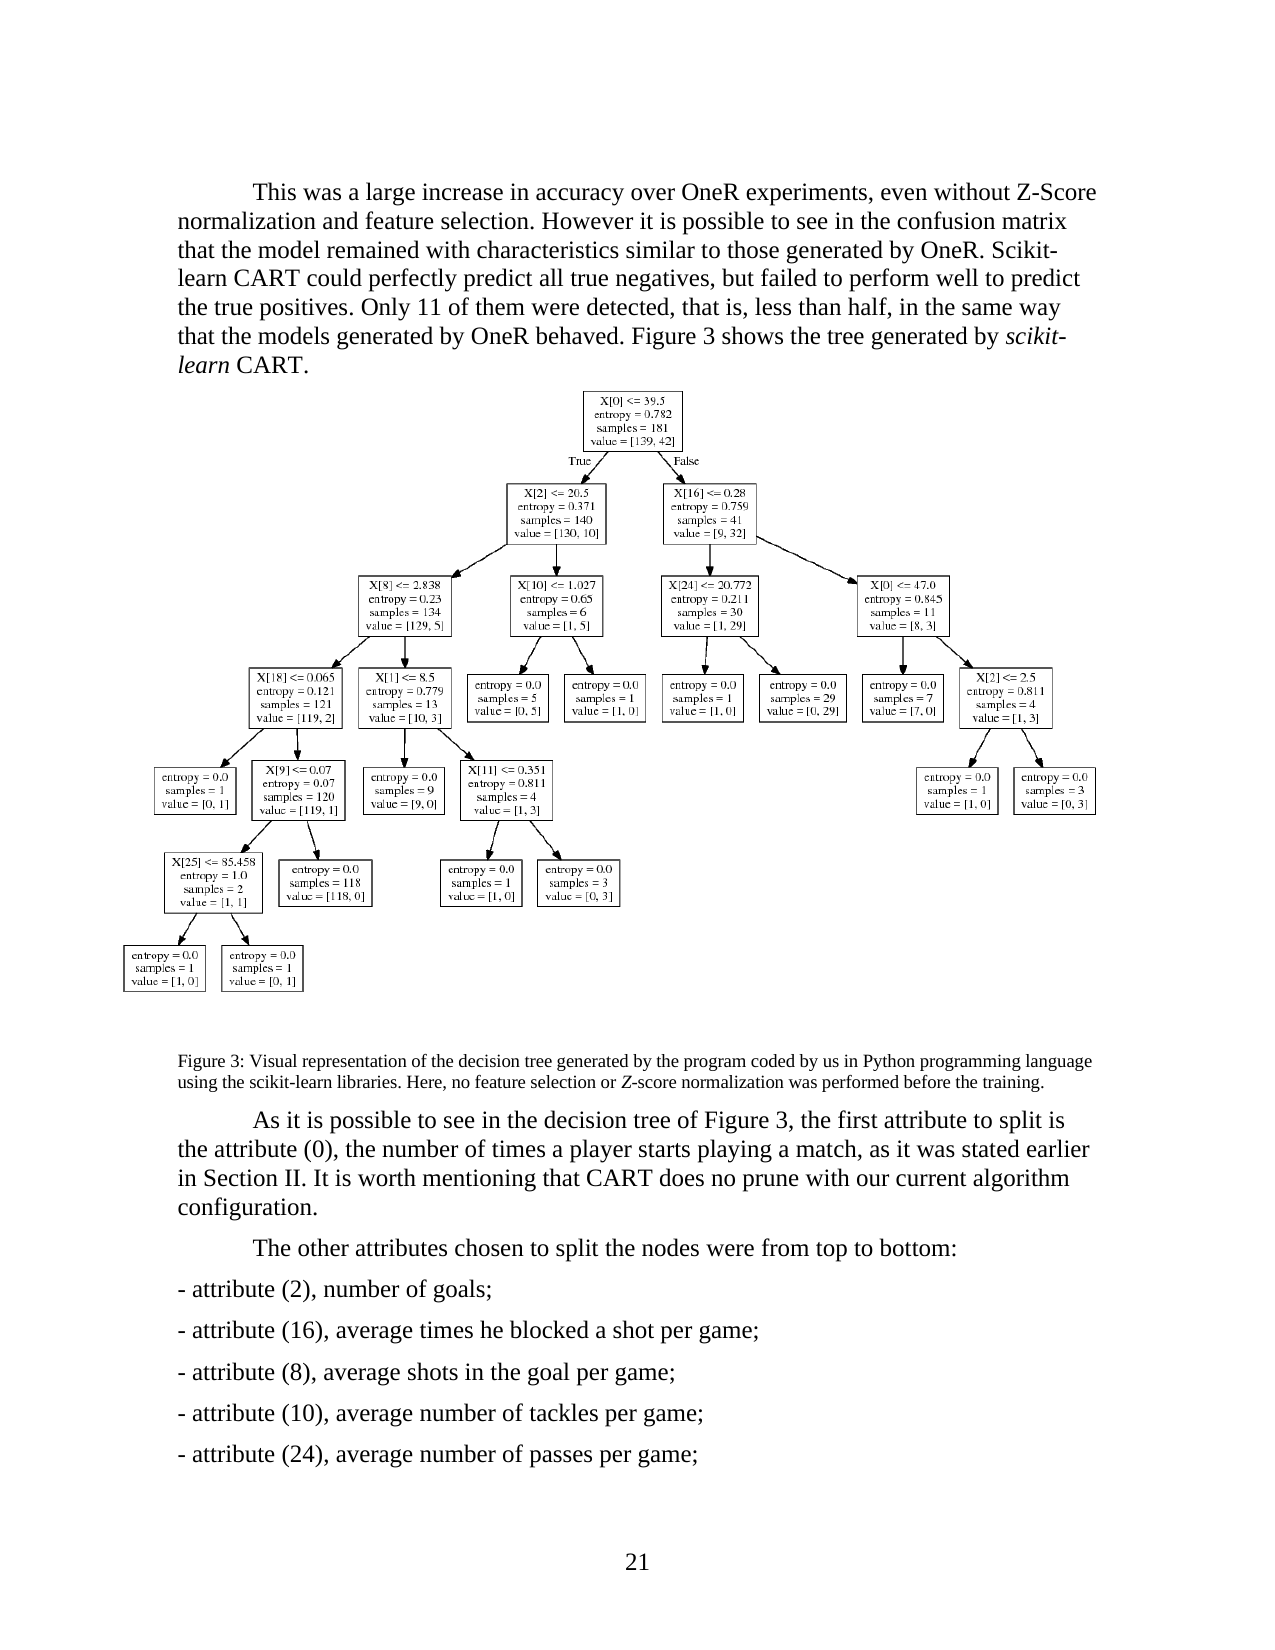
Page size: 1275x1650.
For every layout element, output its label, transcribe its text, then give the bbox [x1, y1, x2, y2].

text The other attributes chosen to split the nodes were from top to bottom: [177, 1233, 1098, 1262]
text This was a large increase in accuracy over OneR experiments, even without Z-Score normalization and feature selection. However it is possible to see in the confusion matrix that the model remained with characteristics similar to those generated by OneR. Scikit-learn CART could perfectly predict all true negatives, but failed to perform well to predict the true positives. Only 11 of them were detected, that is, less than half, in the same way that the models generated by OneR behaved. Figure 3 shows the tree generated by scikit-learn CART. [177, 177, 1098, 378]
text - attribute (24), average number of passes per game; [177, 1439, 1098, 1468]
text - attribute (16), average times he blocked a shot per game; [177, 1315, 1098, 1344]
text As it is possible to see in the decision tree of Figure 3, the first attribute to split is the attribute (0), the number of times a player starts playing a match, as it was stated earlier in Section II. It is worth mentioning that CART does no prune with our current algorithm configuration. [177, 1105, 1098, 1220]
picture [121, 391, 1154, 1050]
text - attribute (10), average number of tackles per game; [177, 1398, 1098, 1427]
text Figure 3: Visual representation of the decision tree generated by the program coded by us in Python programming language using the scikit-learn libraries. Here, no feature selection or Z-score normalization was performed before the training. [177, 1050, 1098, 1093]
text - attribute (8), average shots in the goal per game; [177, 1357, 1098, 1385]
text - attribute (2), number of goals; [177, 1274, 1098, 1303]
